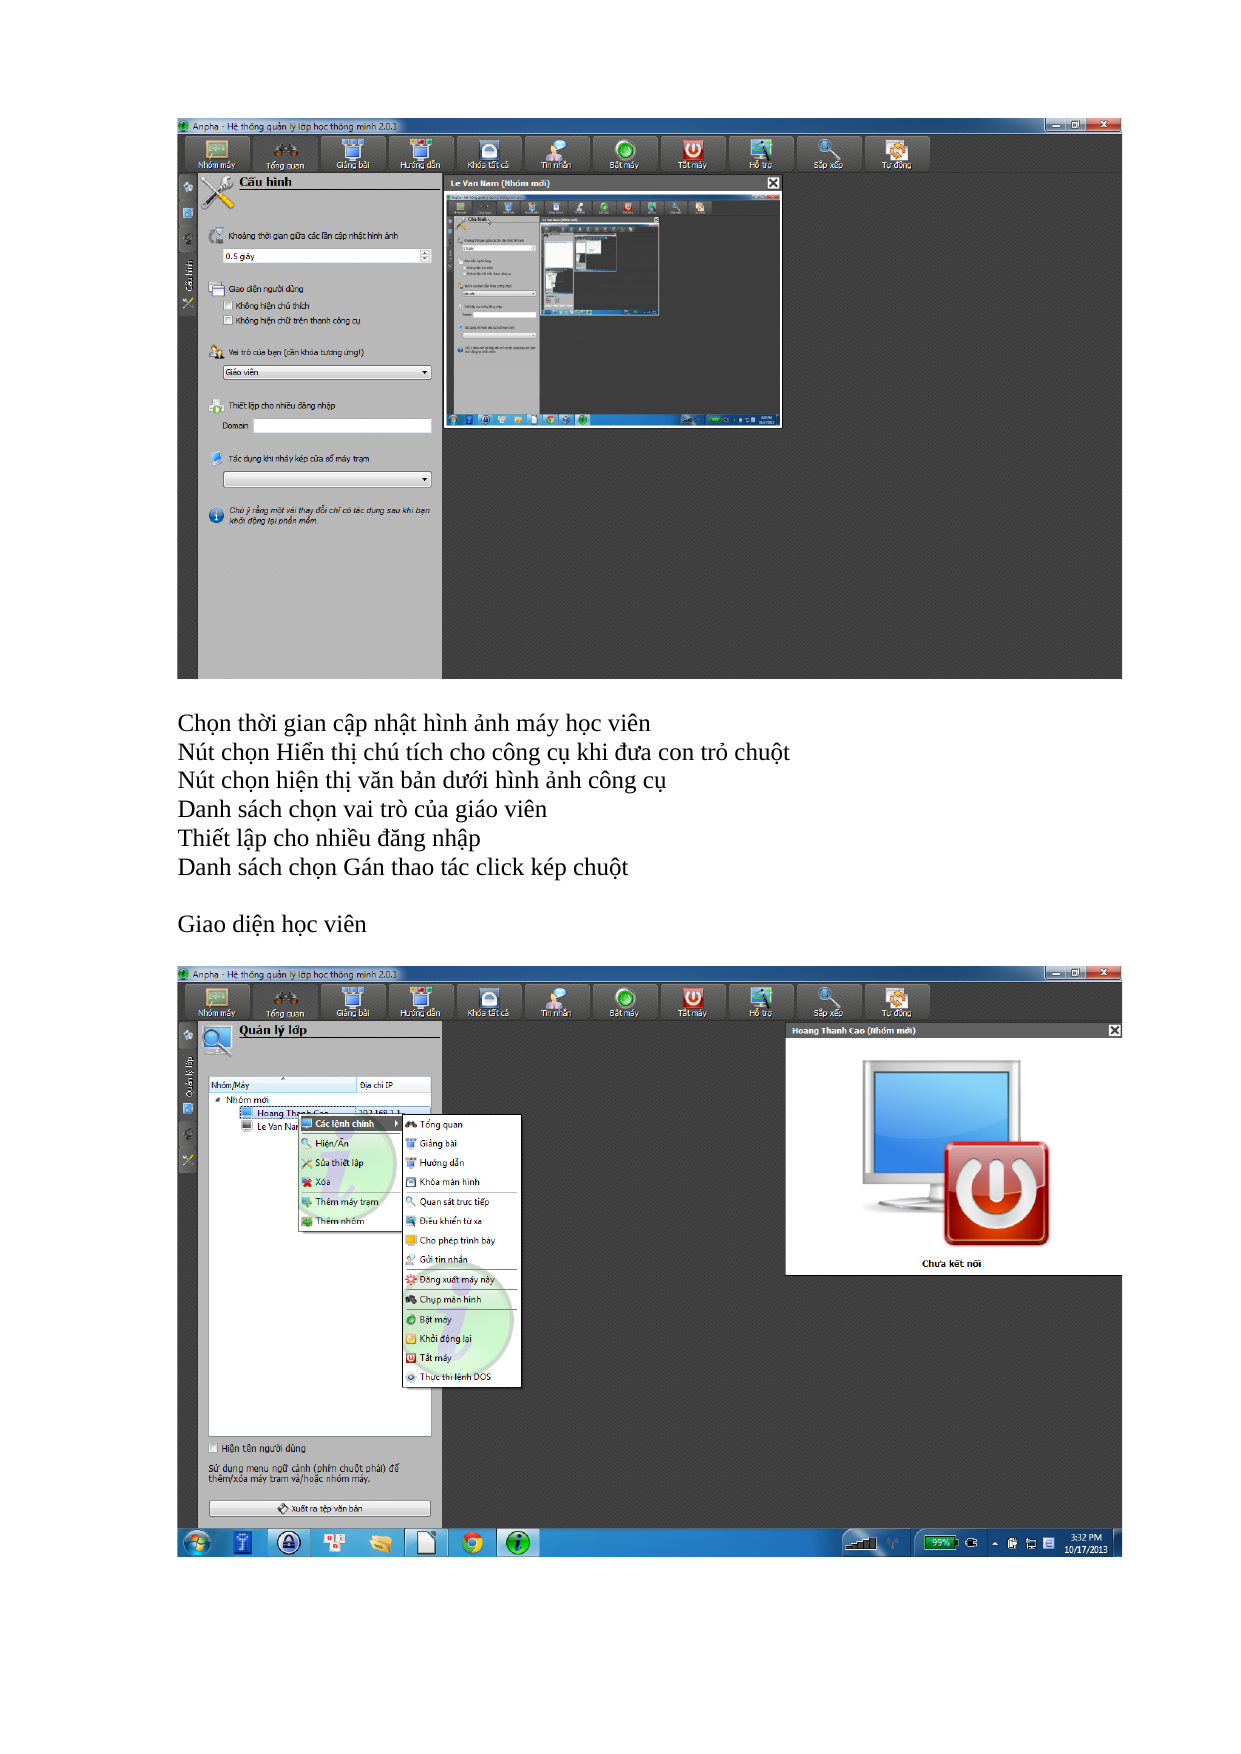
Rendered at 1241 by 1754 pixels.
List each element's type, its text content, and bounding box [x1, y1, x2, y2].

text Giao diện học viên [177, 909, 1122, 938]
text Danh sách chọn Gán thao tác click kép chuột [177, 852, 1122, 880]
text Danh sách chọn vai trò của giáo viên [177, 794, 1122, 823]
picture [177, 118, 1123, 679]
picture [177, 966, 1123, 1557]
text Thiết lập cho nhiều đăng nhập [177, 823, 1122, 852]
text Chọn thời gian cập nhật hình ảnh máy học viên [177, 708, 1122, 737]
text Nút chọn Hiển thị chú tích cho công cụ khi đưa con trỏ chuột [177, 737, 1122, 765]
text Nút chọn hiện thị văn bản dưới hình ảnh công cụ [177, 765, 1122, 794]
